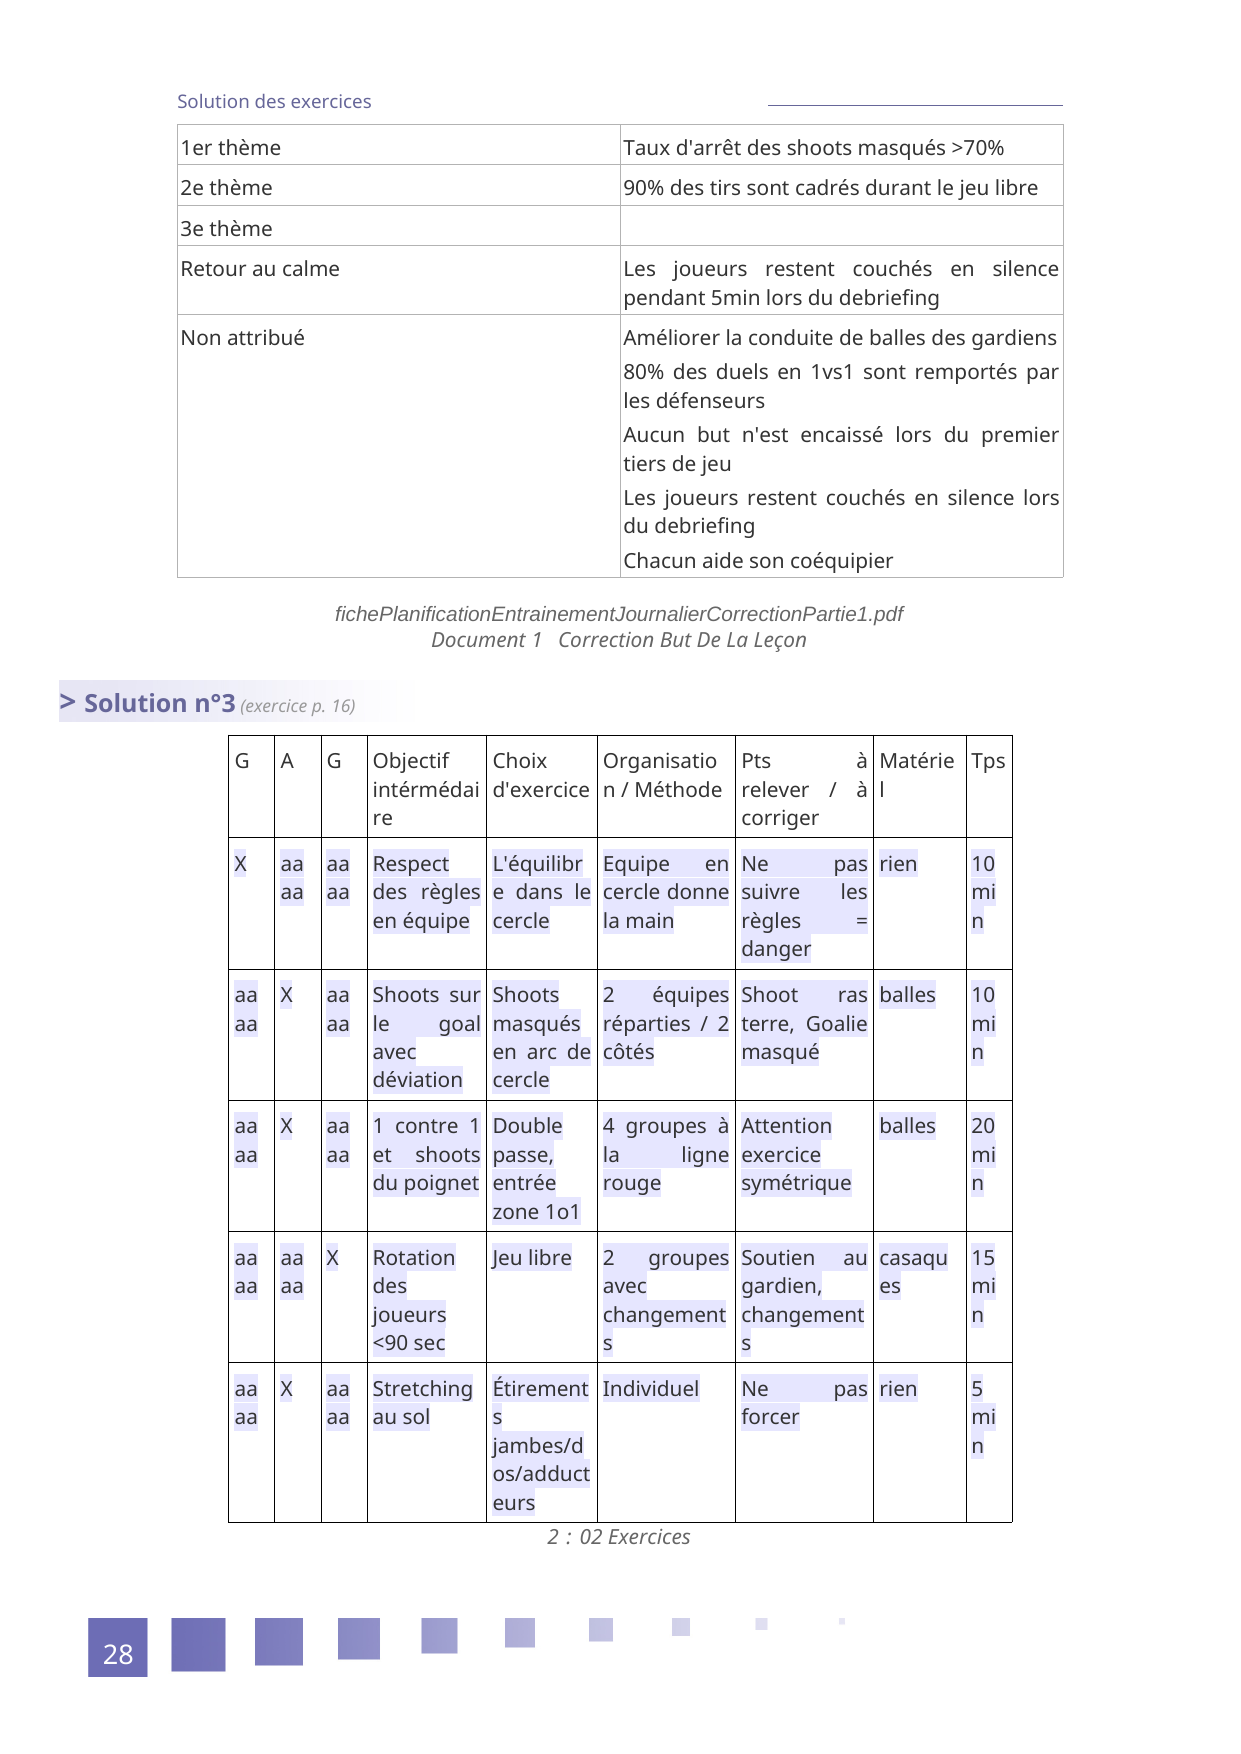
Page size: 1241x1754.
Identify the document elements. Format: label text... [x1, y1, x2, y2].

table_cell casaques [874, 1232, 966, 1362]
table_cell Non attribué [178, 315, 620, 577]
table_cell Soutien au gardien, changements [736, 1232, 873, 1362]
table_cell L'équilibre dans le cercle [487, 838, 597, 968]
table_cell Attention exercice symétrique [736, 1101, 873, 1231]
table_cell aaaa [229, 1232, 274, 1362]
table_cell 15 min [967, 1232, 1012, 1362]
table_cell rien [874, 838, 966, 968]
table_cell X [229, 838, 274, 968]
table_cell Individuel [598, 1363, 735, 1522]
table_cell 4 groupes à la ligne rouge [598, 1101, 735, 1231]
table_cell Shoots masqués en arc de cercle [487, 970, 597, 1100]
table_cell Stretching au sol [368, 1363, 486, 1522]
title > Solution n°3 (exercice p. 14) [59, 681, 1063, 722]
table_cell Shoots sur le goal avec déviation [368, 970, 486, 1100]
table_cell Les joueurs restent couchés en silence pendant 5min lors du debriefing [621, 246, 1063, 314]
table_cell 10 min [967, 838, 1012, 968]
title 2 : 02 Exercices [177, 1522, 1063, 1551]
table_cell aaaa [322, 1363, 367, 1522]
table_cell Equipe en cercle donne la main [598, 838, 735, 968]
table_cell 1 contre 1 et shoots du poignet [368, 1101, 486, 1231]
table_cell Améliorer la conduite de balles des gardiens 80% des duels en 1vs1 sont remportés par les défenseurs Aucun but n'est encaissé lors du premier tiers de jeu Les joueurs restent couchés en silence lors du debriefing Chacun aide son coéquipier [621, 315, 1063, 577]
table_header Organisation / Méthode [598, 736, 735, 837]
table_header Choix d'exercice [487, 736, 597, 837]
table_cell 10 min [967, 970, 1012, 1100]
table_cell aaaa [229, 1363, 274, 1522]
table_cell 90% des tirs sont cadrés durant le jeu libre [621, 165, 1063, 205]
table_cell Respect des règles en équipe [368, 838, 486, 968]
table_cell Étirements jambes/dos/adducteurs [487, 1363, 597, 1522]
table_cell [621, 206, 1063, 245]
table_cell aaaa [322, 970, 367, 1100]
table_header Matériel [874, 736, 966, 837]
table_cell X [275, 970, 321, 1100]
table_cell aaaa [229, 1101, 274, 1231]
table_cell aaaa [275, 1232, 321, 1362]
table_cell aaaa [275, 838, 321, 968]
table_cell Ne pas forcer [736, 1363, 873, 1522]
table_cell Shoot ras terre, Goalie masqué [736, 970, 873, 1100]
table_cell 20 min [967, 1101, 1012, 1231]
table_cell 2 équipes réparties / 2 côtés [598, 970, 735, 1100]
table_cell Rotation des joueurs <90 sec [368, 1232, 486, 1362]
table_cell Ne pas suivre les règles = danger [736, 838, 873, 968]
table_cell Double passe, entrée zone 1o1 [487, 1101, 597, 1231]
table_header A [275, 736, 321, 837]
table_cell 5 min [967, 1363, 1012, 1522]
title Document 1 Correction But De La Leçon [177, 626, 1063, 654]
table_cell 2 groupes avec changements [598, 1232, 735, 1362]
table_header Pts à relever / à corriger [736, 736, 873, 837]
table_cell X [322, 1232, 367, 1362]
table_cell 2e thème [178, 165, 620, 205]
table_cell aaaa [322, 838, 367, 968]
table_cell balles [874, 970, 966, 1100]
table_cell aaaa [229, 970, 274, 1100]
table_header G [229, 736, 274, 837]
table_header Objectif intérmédaire [368, 736, 486, 837]
table_header Tps [967, 736, 1012, 837]
table_cell 1er thème [178, 125, 620, 164]
table_cell Retour au calme [178, 246, 620, 314]
table_cell X [275, 1363, 321, 1522]
table_cell rien [874, 1363, 966, 1522]
table_header G [322, 736, 367, 837]
table_cell X [275, 1101, 321, 1231]
table_cell aaaa [322, 1101, 367, 1231]
table_cell 3e thème [178, 206, 620, 245]
picture [88, 1618, 889, 1678]
table_cell Jeu libre [487, 1232, 597, 1362]
table_cell balles [874, 1101, 966, 1231]
table_cell Taux d'arrêt des shoots masqués >70% [621, 125, 1063, 164]
text fichePlanificationEntrainementJournalierCorrectionPartie1.pdf [213, 602, 1028, 626]
